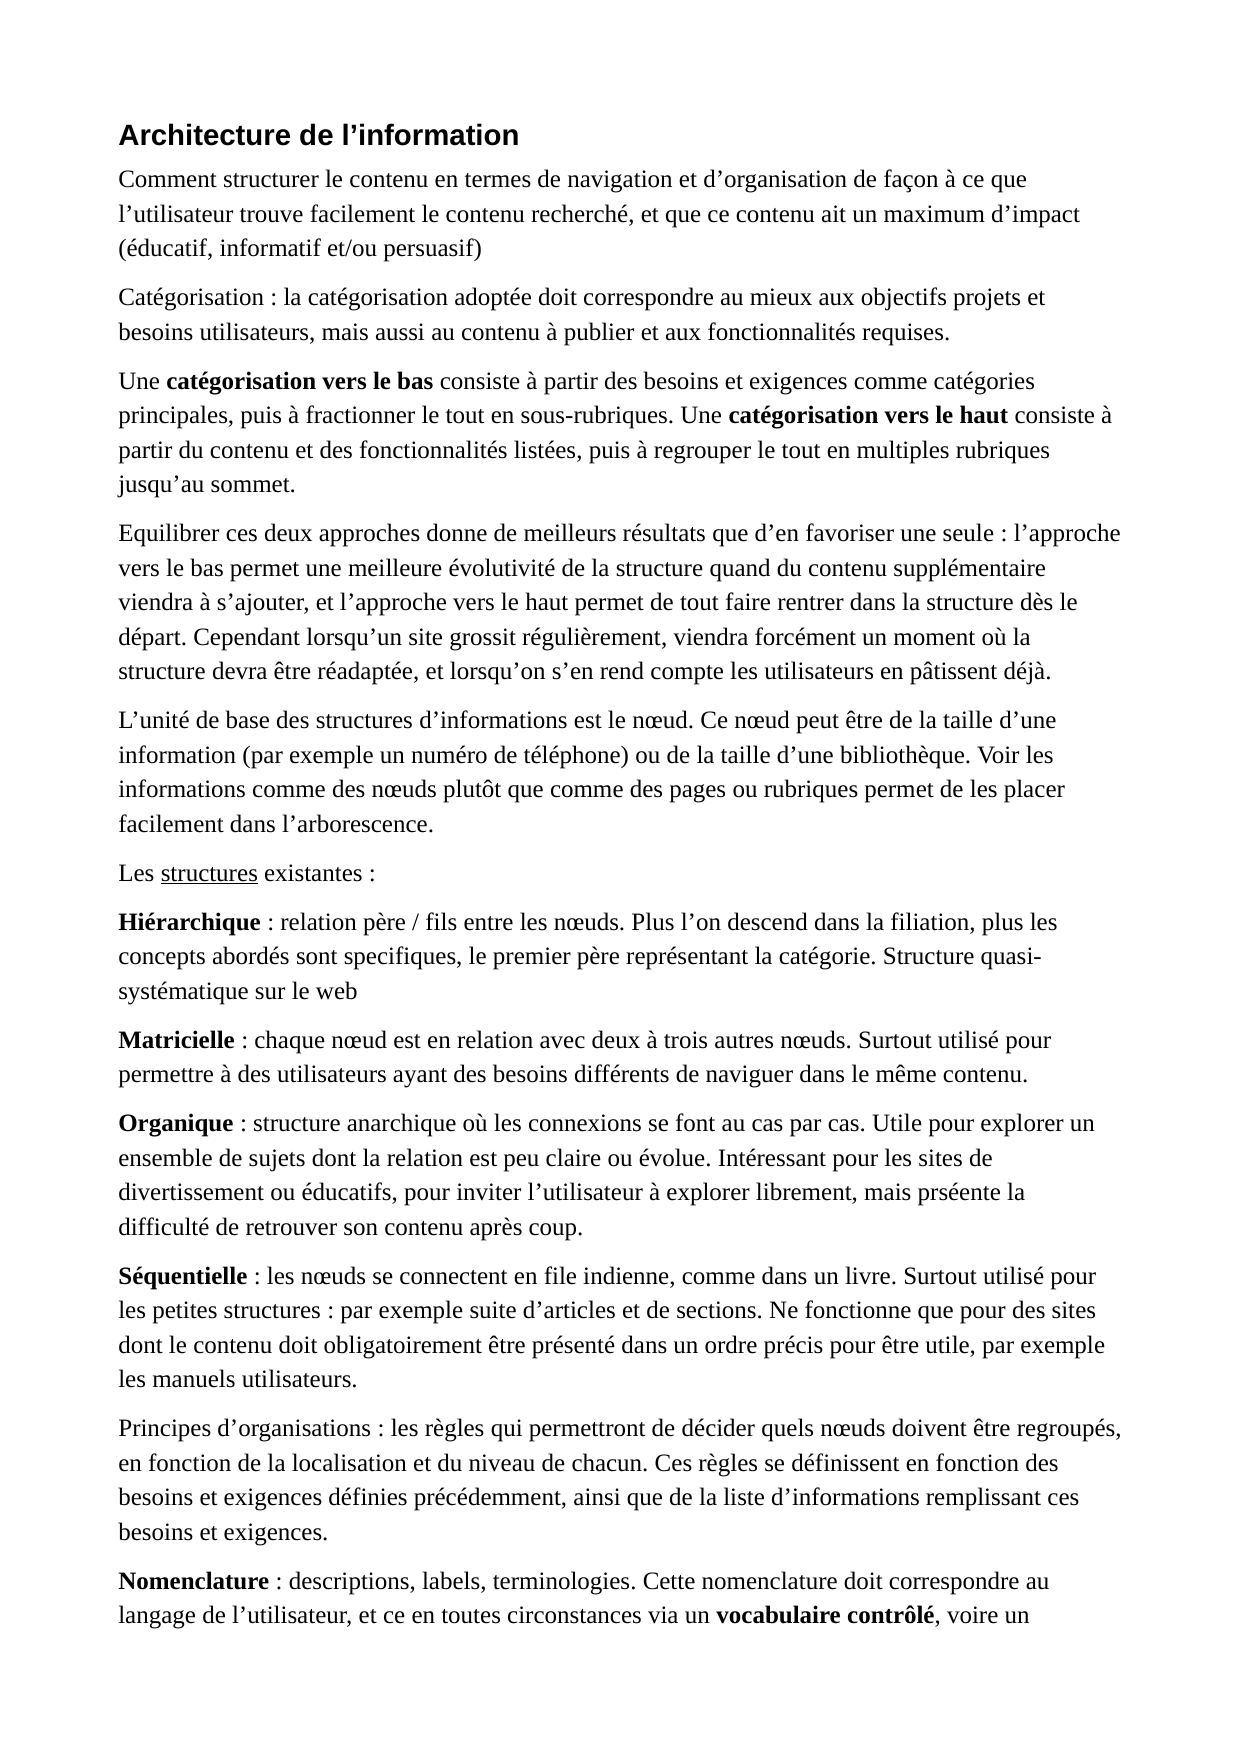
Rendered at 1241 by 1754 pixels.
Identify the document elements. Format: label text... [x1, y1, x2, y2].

text Comment structurer le contenu en termes de navigation et d’organisation de façon à ce que l’utilisateur trouve facilement le contenu recherché, et que ce contenu ait un maximum d’impact (éducatif, informatif et/ou persuasif) [118, 164, 1122, 262]
text Principes d’organisations : les règles qui permettront de décider quels nœuds doivent être regroupés, en fonction de la localisation et du niveau de chacun. Ces règles se définissent en fonction des besoins et exigences définies précédemment, ainsi que de la liste d’informations remplissant ces besoins et exigences. [118, 1413, 1122, 1546]
text Catégorisation : la catégorisation adoptée doit correspondre au mieux aux objectifs projets et besoins utilisateurs, mais aussi au contenu à publier et aux fonctionnalités requises. [118, 282, 1122, 346]
subtitle Architecture de l’information [118, 118, 1122, 152]
text Equilibrer ces deux approches donne de meilleurs résultats que d’en favoriser une seule : l’approche vers le bas permet une meilleure évolutivité de la structure quand du contenu supplémentaire viendra à s’ajouter, et l’approche vers le haut permet de tout faire rentrer dans la structure dès le départ. Cependant lorsqu’un site grossit régulièrement, viendra forcément un moment où la structure devra être réadaptée, et lorsqu’on s’en rend compte les utilisateurs en pâtissent déjà. [118, 518, 1122, 685]
text Les structures existantes : [118, 858, 1122, 887]
text Nomenclature : descriptions, labels, terminologies. Cette nomenclature doit correspondre au langage de l’utilisateur, et ce en toutes circonstances via un vocabulaire contrôlé, voire un [118, 1566, 1122, 1629]
text Une catégorisation vers le bas consiste à partir des besoins et exigences comme catégories principales, puis à fractionner le tout en sous-rubriques. Une catégorisation vers le haut consiste à partir du contenu et des fonctionnalités listées, puis à regrouper le tout en multiples rubriques jusqu’au sommet. [118, 366, 1122, 498]
text Organique : structure anarchique où les connexions se font au cas par cas. Utile pour explorer un ensemble de sujets dont la relation est peu claire ou évolue. Intéressant pour les sites de divertissement ou éducatifs, pour inviter l’utilisateur à explorer librement, mais prséente la difficulté de retrouver son contenu après coup. [118, 1108, 1122, 1241]
text L’unité de base des structures d’informations est le nœud. Ce nœud peut être de la taille d’une information (par exemple un numéro de téléphone) ou de la taille d’une bibliothèque. Voir les informations comme des nœuds plutôt que comme des pages ou rubriques permet de les placer facilement dans l’arborescence. [118, 705, 1122, 838]
text Séquentielle : les nœuds se connectent en file indienne, comme dans un livre. Surtout utilisé pour les petites structures : par exemple suite d’articles et de sections. Ne fonctionne que pour des sites dont le contenu doit obligatoirement être présenté dans un ordre précis pour être utile, par exemple les manuels utilisateurs. [118, 1261, 1122, 1393]
text Hiérarchique : relation père / fils entre les nœuds. Plus l’on descend dans la filiation, plus les concepts abordés sont specifiques, le premier père représentant la catégorie. Structure quasi-systématique sur le web [118, 907, 1122, 1005]
text Matricielle : chaque nœud est en relation avec deux à trois autres nœuds. Surtout utilisé pour permettre à des utilisateurs ayant des besoins différents de naviguer dans le même contenu. [118, 1025, 1122, 1088]
